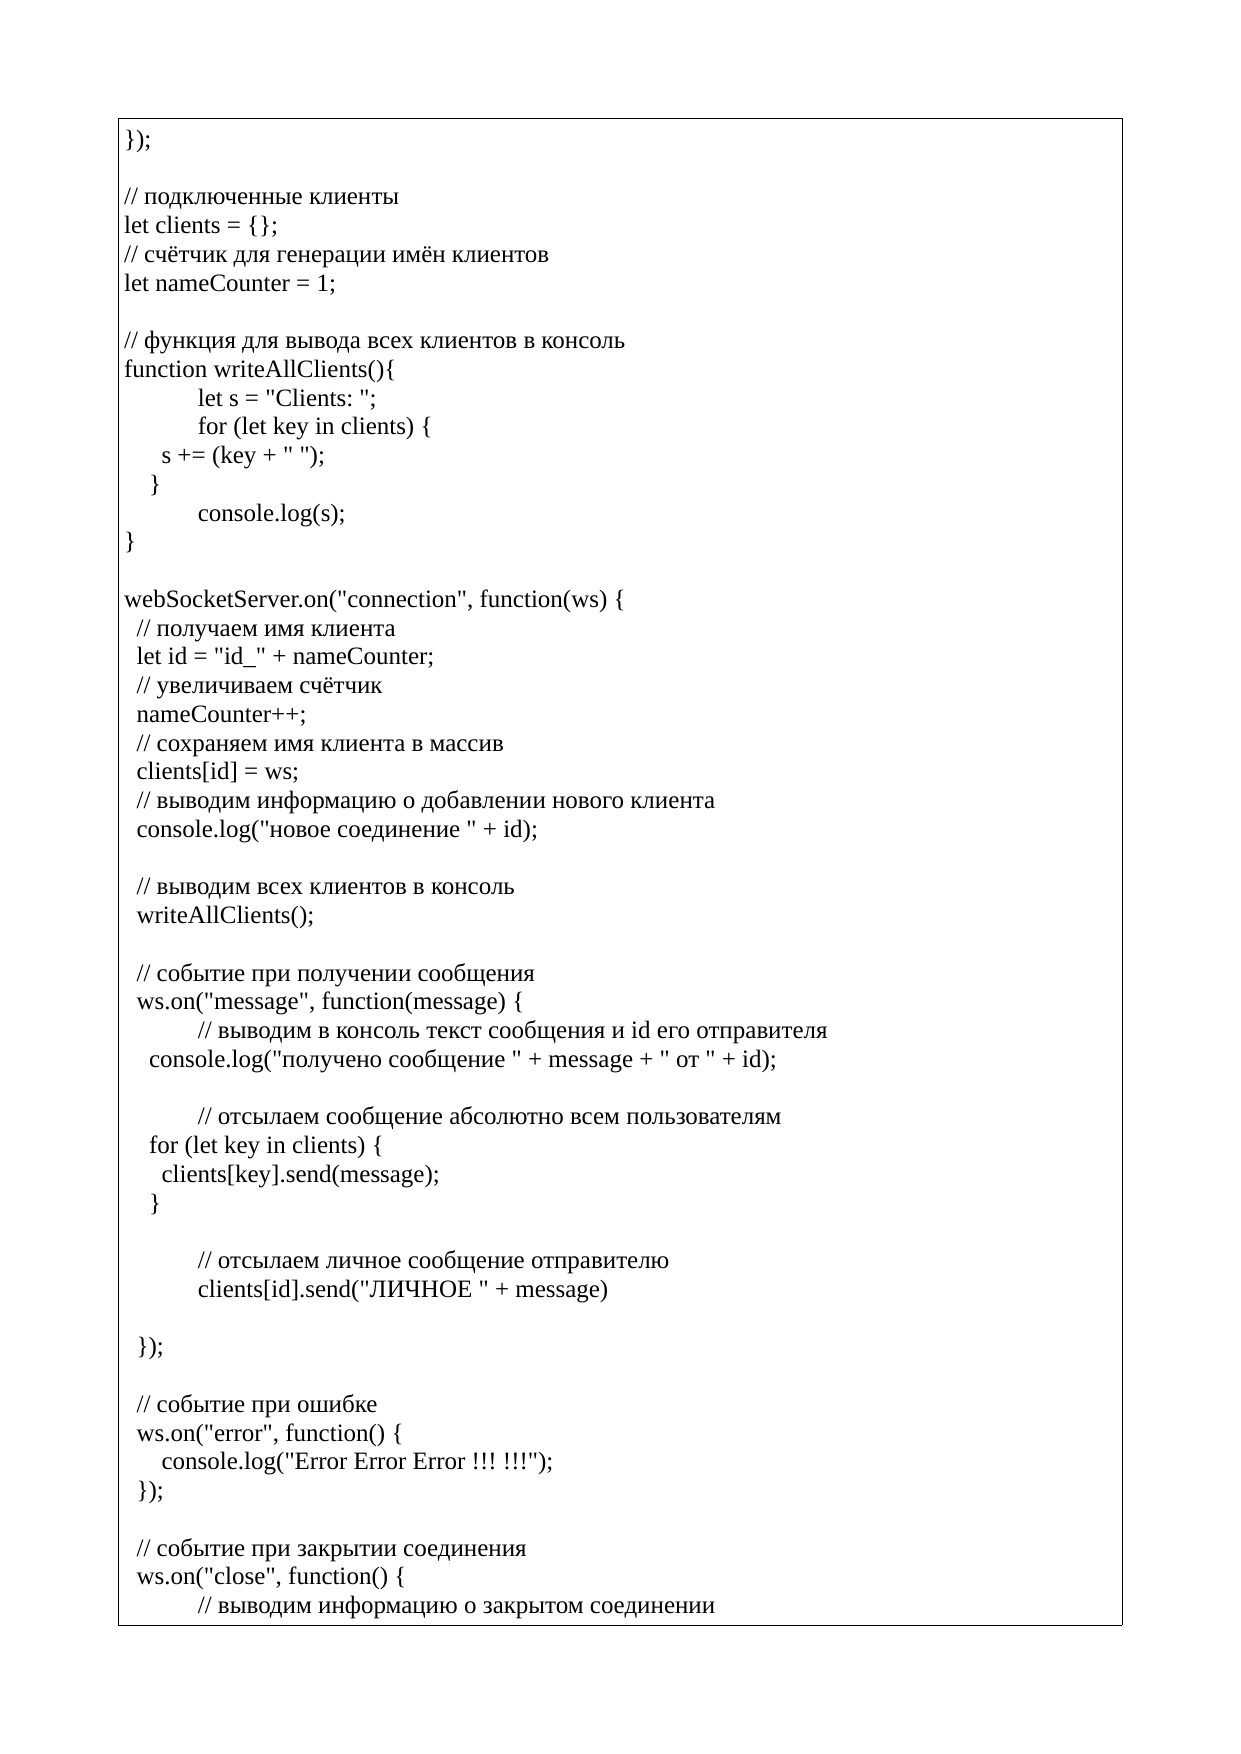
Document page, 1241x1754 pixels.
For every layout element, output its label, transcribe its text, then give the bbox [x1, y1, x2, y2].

table_cell }); // подключенные клиенты let clients = {}; // счётчик для генерации имён клиентов let nameCounter = 1; // функция для вывода всех клиентов в консоль function writeAllClients(){ let s = "Clients: "; for (let key in clients) { s += (key + " "); } console.log(s); } webSocketServer.on("connection", function(ws) { // получаем имя клиента let id = "id_" + nameCounter; // увеличиваем счётчик nameCounter++; // сохраняем имя клиента в массив clients[id] = ws; // выводим информацию о добавлении нового клиента console.log("новое соединение " + id); // выводим всех клиентов в консоль writeAllClients(); // событие при получении сообщения ws.on("message", function(message) { // выводим в консоль текст сообщения и id его отправителя console.log("получено сообщение " + message + " от " + id); // отсылаем сообщение абсолютно всем пользователям for (let key in clients) { clients[key].send(message); } // отсылаем личное сообщение отправителю clients[id].send("ЛИЧНОЕ " + message) }); // событие при ошибке ws.on("error", function() { console.log("Error Error Error !!! !!!"); }); // событие при закрытии соединения ws.on("close", function() { // выводим информацию о закрытом соединении [119, 119, 1122, 1625]
